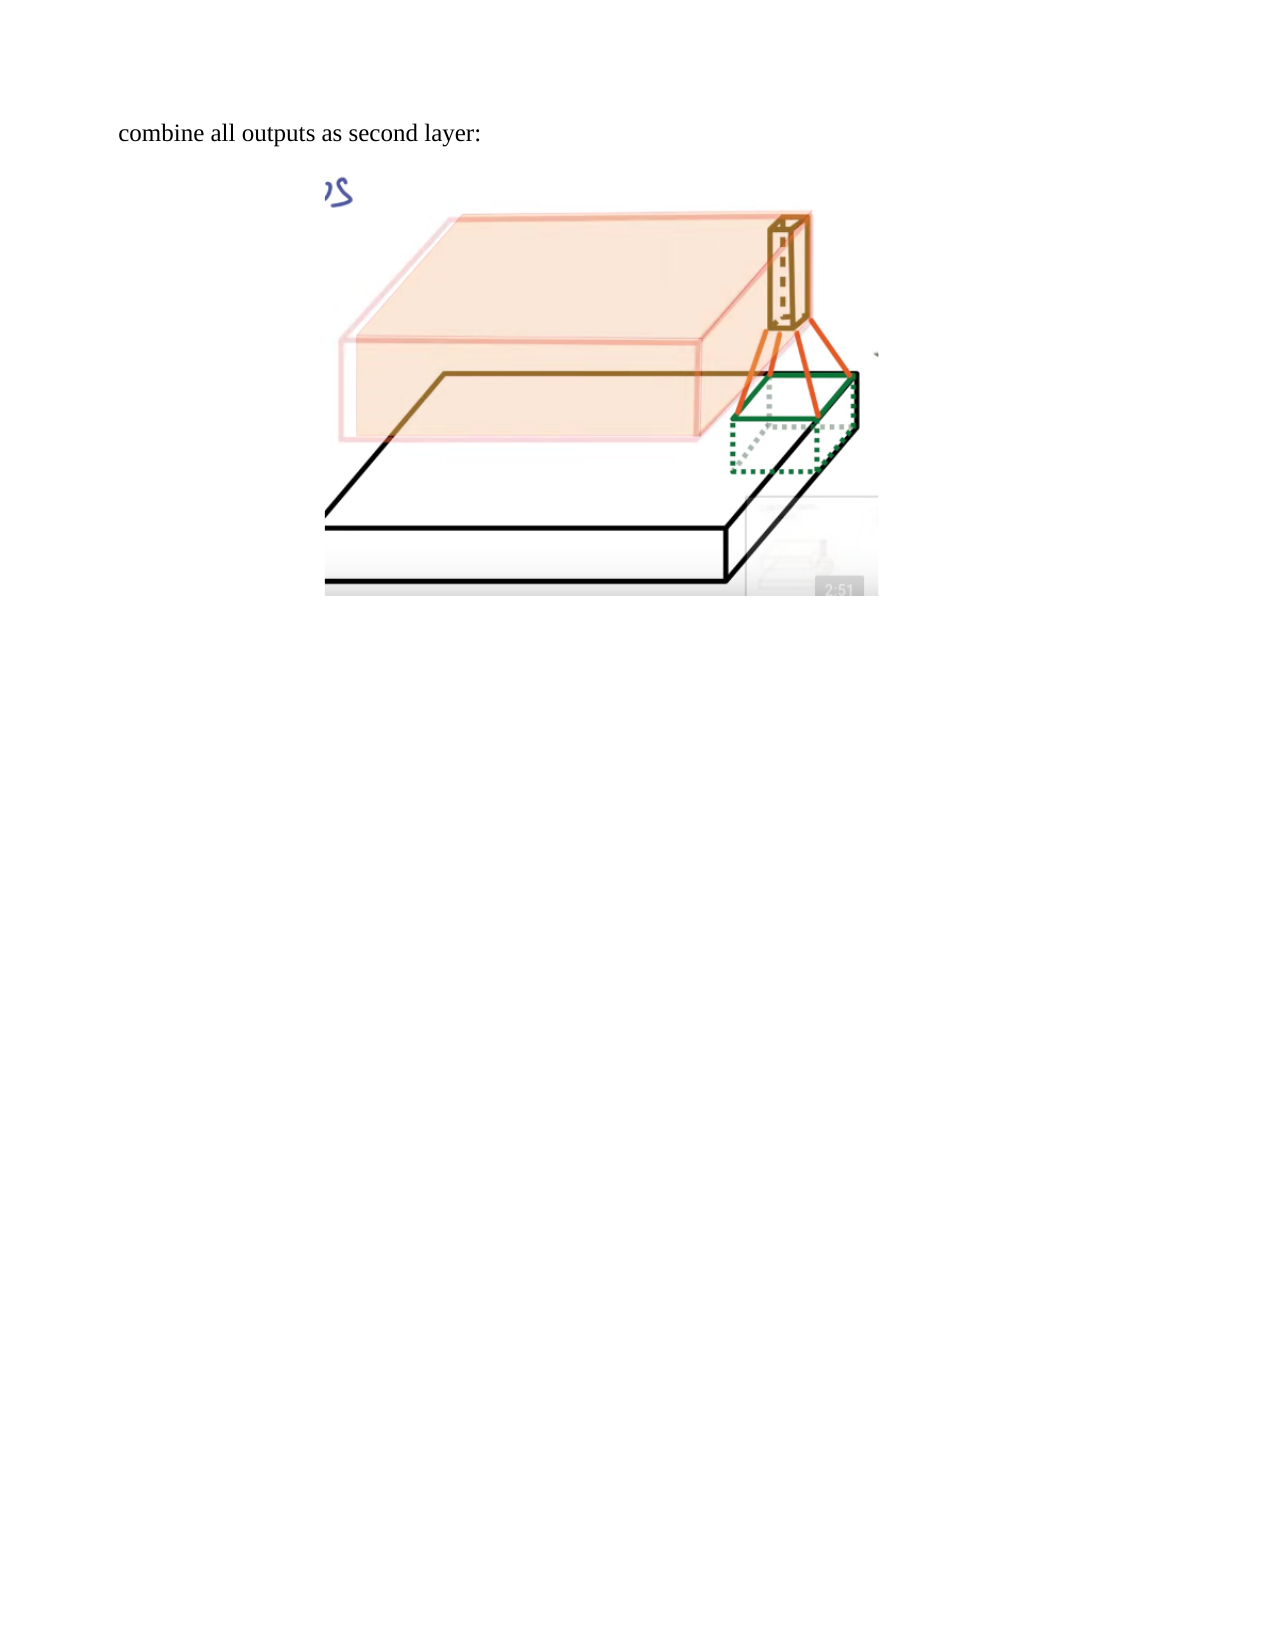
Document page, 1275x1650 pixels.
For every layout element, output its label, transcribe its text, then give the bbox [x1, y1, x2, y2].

picture [324, 166, 879, 596]
text combine all outputs as second layer: [118, 118, 1157, 147]
